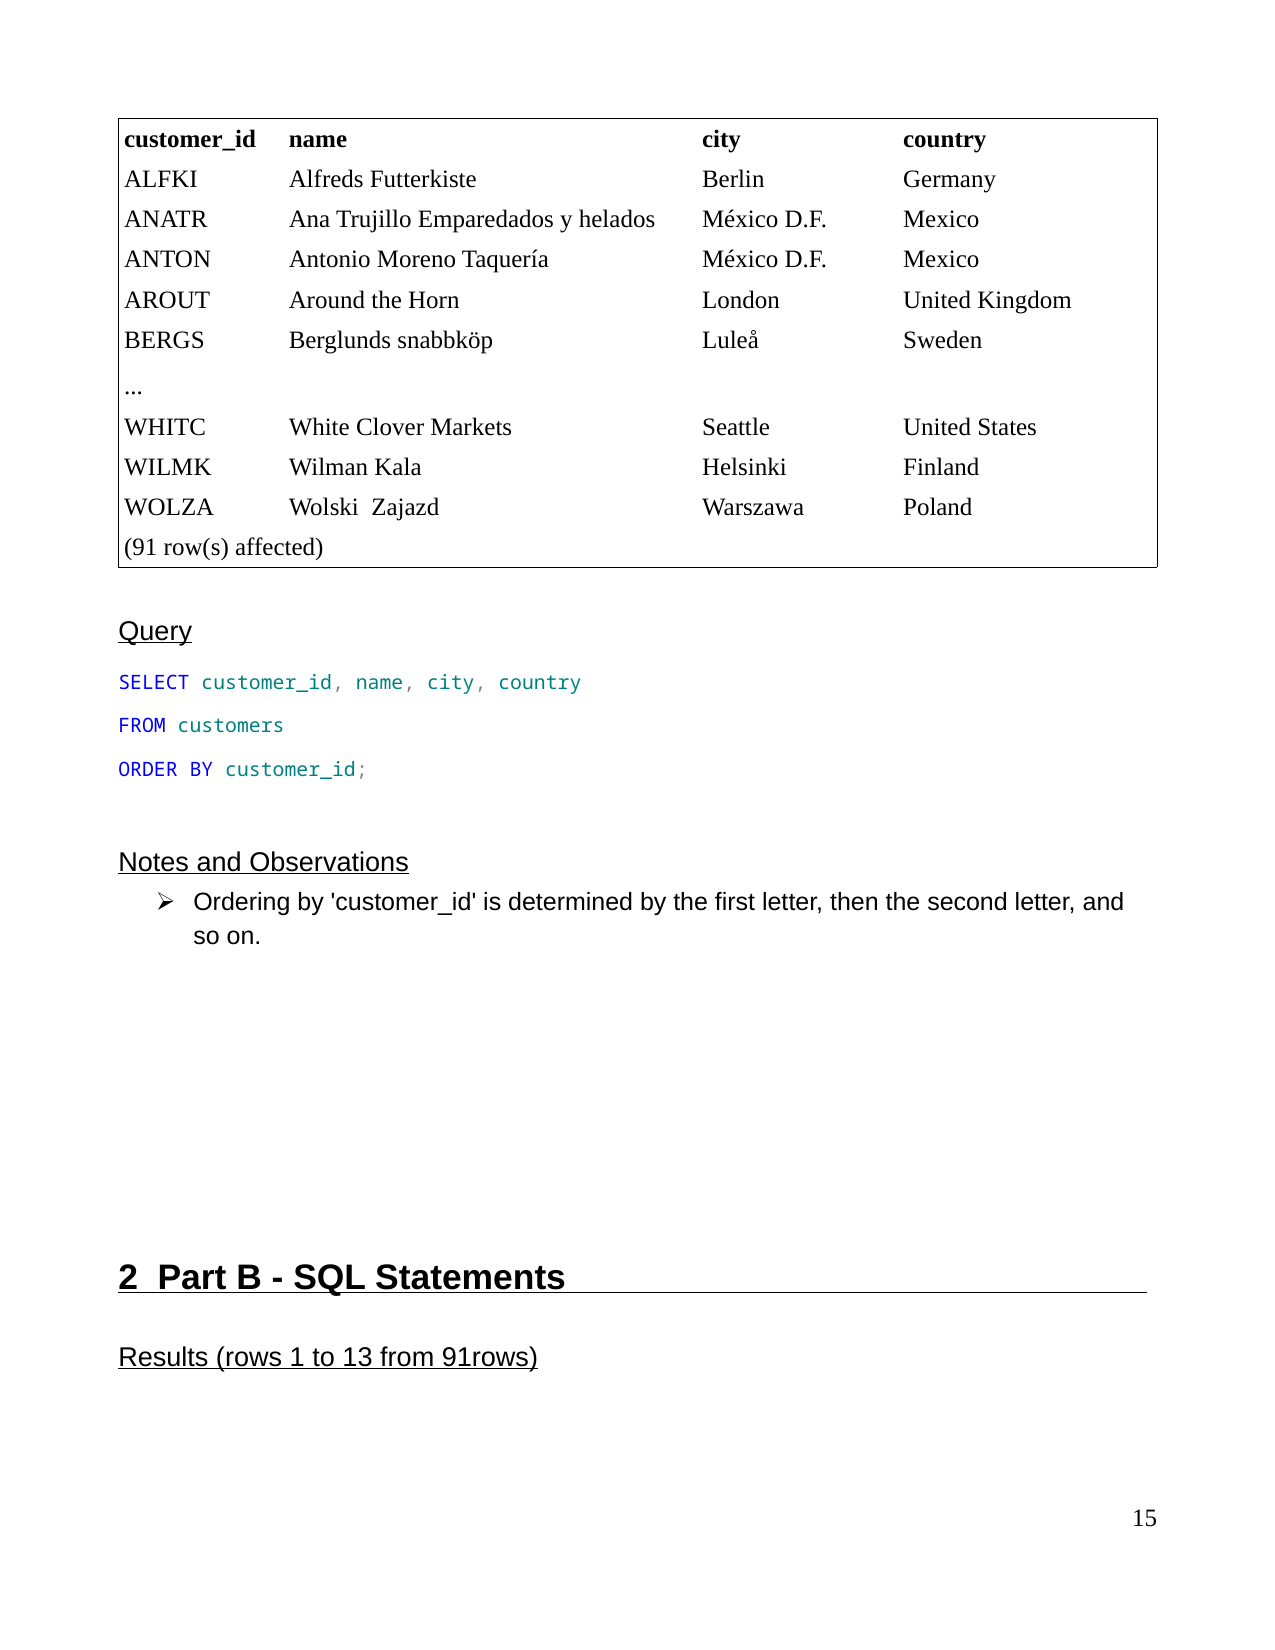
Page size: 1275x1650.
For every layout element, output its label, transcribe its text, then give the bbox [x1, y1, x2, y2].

text 2 Part B - SQL Statements [118, 1256, 1157, 1297]
table_cell Wolski Zajazd [283, 486, 696, 526]
table_header city [696, 119, 897, 158]
table_cell United States [897, 406, 1157, 446]
table_cell ANATR [119, 199, 283, 239]
text SELECT customer_id, name, city, country [118, 668, 1157, 696]
table_cell ANTON [119, 239, 283, 279]
text ORDER BY customer_id; [118, 755, 1157, 782]
table_header customer_id [119, 119, 283, 158]
table_cell ... [119, 366, 1157, 406]
list Ordering by 'customer_id' is determined by the first letter, then the second letter, and so on. [156, 886, 1157, 950]
table_cell Mexico [897, 239, 1157, 279]
table_cell WOLZA [119, 486, 283, 526]
table_cell Ana Trujillo Emparedados y helados [283, 199, 696, 239]
table_cell Sweden [897, 319, 1157, 366]
table_cell Seattle [696, 406, 897, 446]
table_cell Berglunds snabbköp [283, 319, 696, 366]
table_cell ALFKI [119, 159, 283, 199]
table_cell Berlin [696, 159, 897, 199]
table_header name [283, 119, 696, 158]
table_cell Mexico [897, 199, 1157, 239]
table_cell Antonio Moreno Taquería [283, 239, 696, 279]
table_cell Luleå [696, 319, 897, 366]
table_cell WILMK [119, 446, 283, 486]
table_cell México D.F. [696, 199, 897, 239]
table_cell Alfreds Futterkiste [283, 159, 696, 199]
table_cell Around the Horn [283, 279, 696, 319]
table_header country [897, 119, 1157, 158]
text Results (rows 1 to 13 from 91rows) [118, 1341, 1157, 1372]
table_cell White Clover Markets [283, 406, 696, 446]
table_cell Helsinki [696, 446, 897, 486]
table_cell (91 row(s) affected) [119, 526, 1157, 567]
text FROM customers [118, 712, 1157, 739]
table_cell United Kingdom [897, 279, 1157, 319]
table_cell Wilman Kala [283, 446, 696, 486]
table_cell WHITC [119, 406, 283, 446]
text Query [118, 615, 1157, 646]
table_cell Warszawa [696, 486, 897, 526]
table_cell Finland [897, 446, 1157, 486]
table_cell México D.F. [696, 239, 897, 279]
table_cell BERGS [119, 319, 283, 366]
text Notes and Observations [118, 846, 1157, 877]
table_cell London [696, 279, 897, 319]
table_cell Germany [897, 159, 1157, 199]
table_cell Poland [897, 486, 1157, 526]
table_cell AROUT [119, 279, 283, 319]
